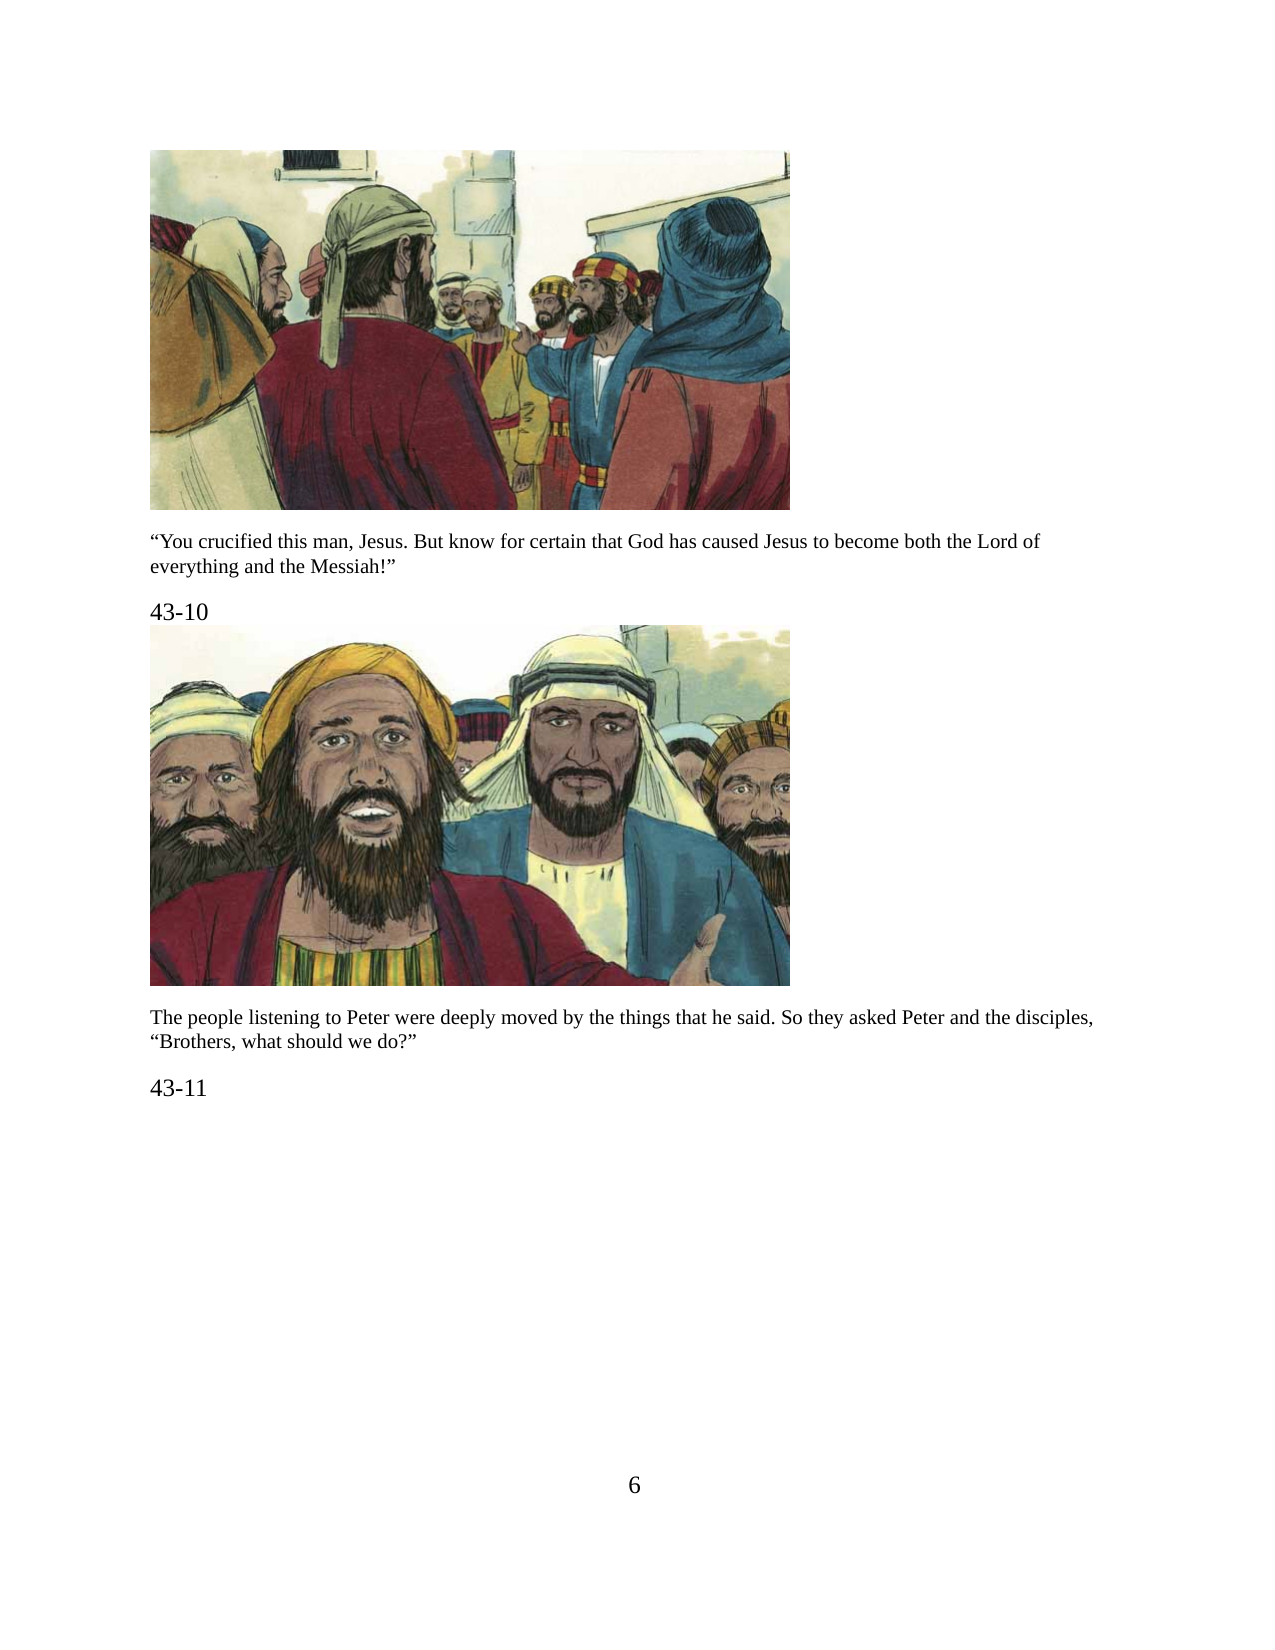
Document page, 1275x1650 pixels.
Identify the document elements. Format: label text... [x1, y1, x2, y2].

subtitle 43-10 [150, 597, 1125, 626]
picture [150, 625, 790, 986]
text “You crucified this man, Jesus. But know for certain that God has caused Jesus to become both the Lord of everything and the Messiah!” [150, 529, 1125, 578]
text The people listening to Peter were deeply moved by the things that he said. So they asked Peter and the disciples, “Brothers, what should we do?” [150, 1005, 1125, 1053]
picture [150, 150, 790, 510]
subtitle 43-11 [150, 1073, 1125, 1102]
